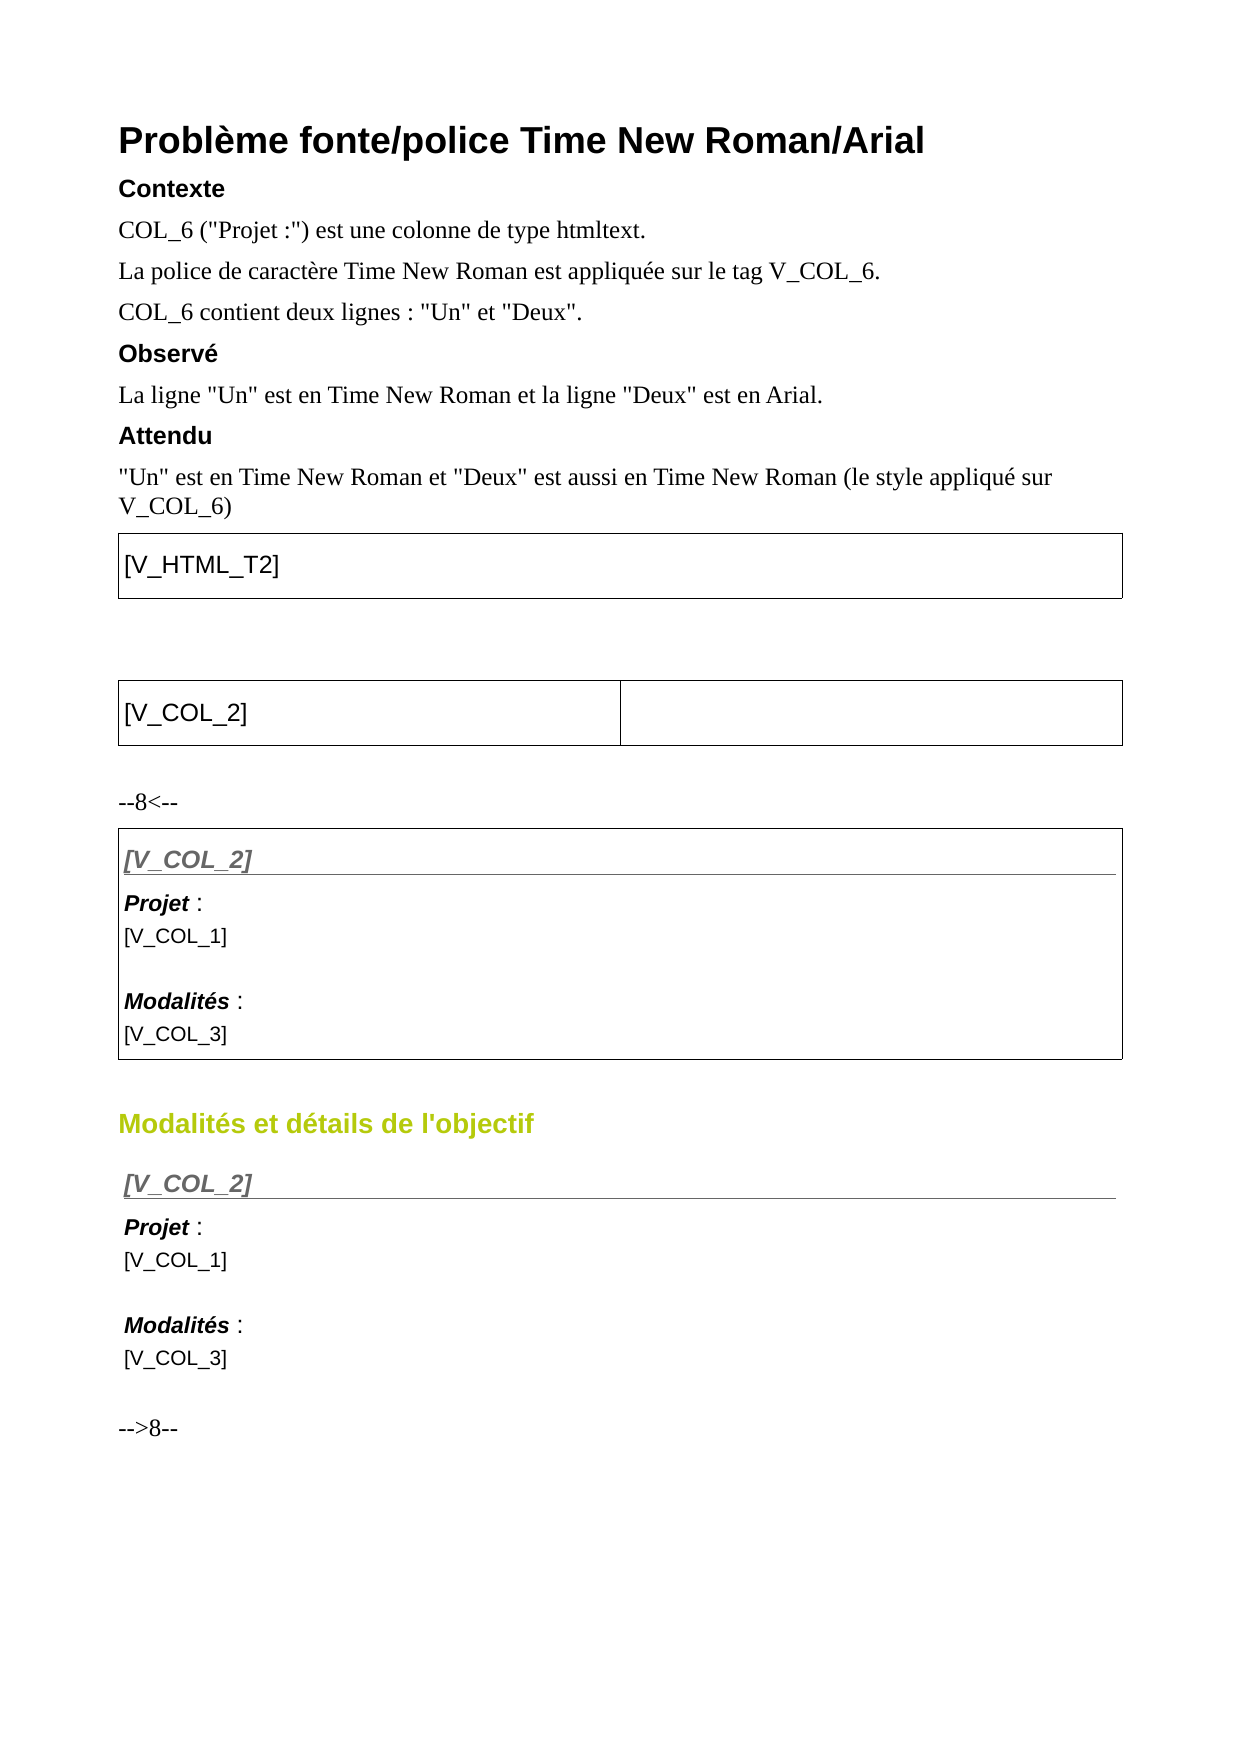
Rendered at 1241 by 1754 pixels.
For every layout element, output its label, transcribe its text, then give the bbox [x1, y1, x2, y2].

table_header [V_COL_2] Projet : [V_COL_1] Modalités : [V_COL_3] [118, 1152, 1122, 1413]
text Contexte [118, 174, 1122, 202]
text --8<-- [118, 787, 1122, 815]
text COL_6 ("Projet :") est une colonne de type htmltext. [118, 215, 1122, 244]
text COL_6 contient deux lignes : "Un" et "Deux". [118, 297, 1122, 326]
table_header [621, 681, 1122, 745]
table_header [V_COL_2] [119, 681, 620, 745]
text La police de caractère Time New Roman est appliquée sur le tag V_COL_6. [118, 256, 1122, 285]
text La ligne "Un" est en Time New Roman et la ligne "Deux" est en Arial. [118, 380, 1122, 409]
text Observé [118, 339, 1122, 367]
table_header [V_COL_2] Projet : [V_COL_1] Modalités : [V_COL_3] [119, 829, 1122, 1059]
table_header [V_HTML_T2] [119, 534, 1122, 598]
subtitle Modalités et détails de l'objectif [118, 1107, 1122, 1139]
text "Un" est en Time New Roman et "Deux" est aussi en Time New Roman (le style appliqué sur V_COL_6) [118, 462, 1122, 520]
text Attendu [118, 421, 1122, 450]
text -->8-- [118, 1413, 1122, 1442]
text Problème fonte/police Time New Roman/Arial [118, 118, 1122, 161]
